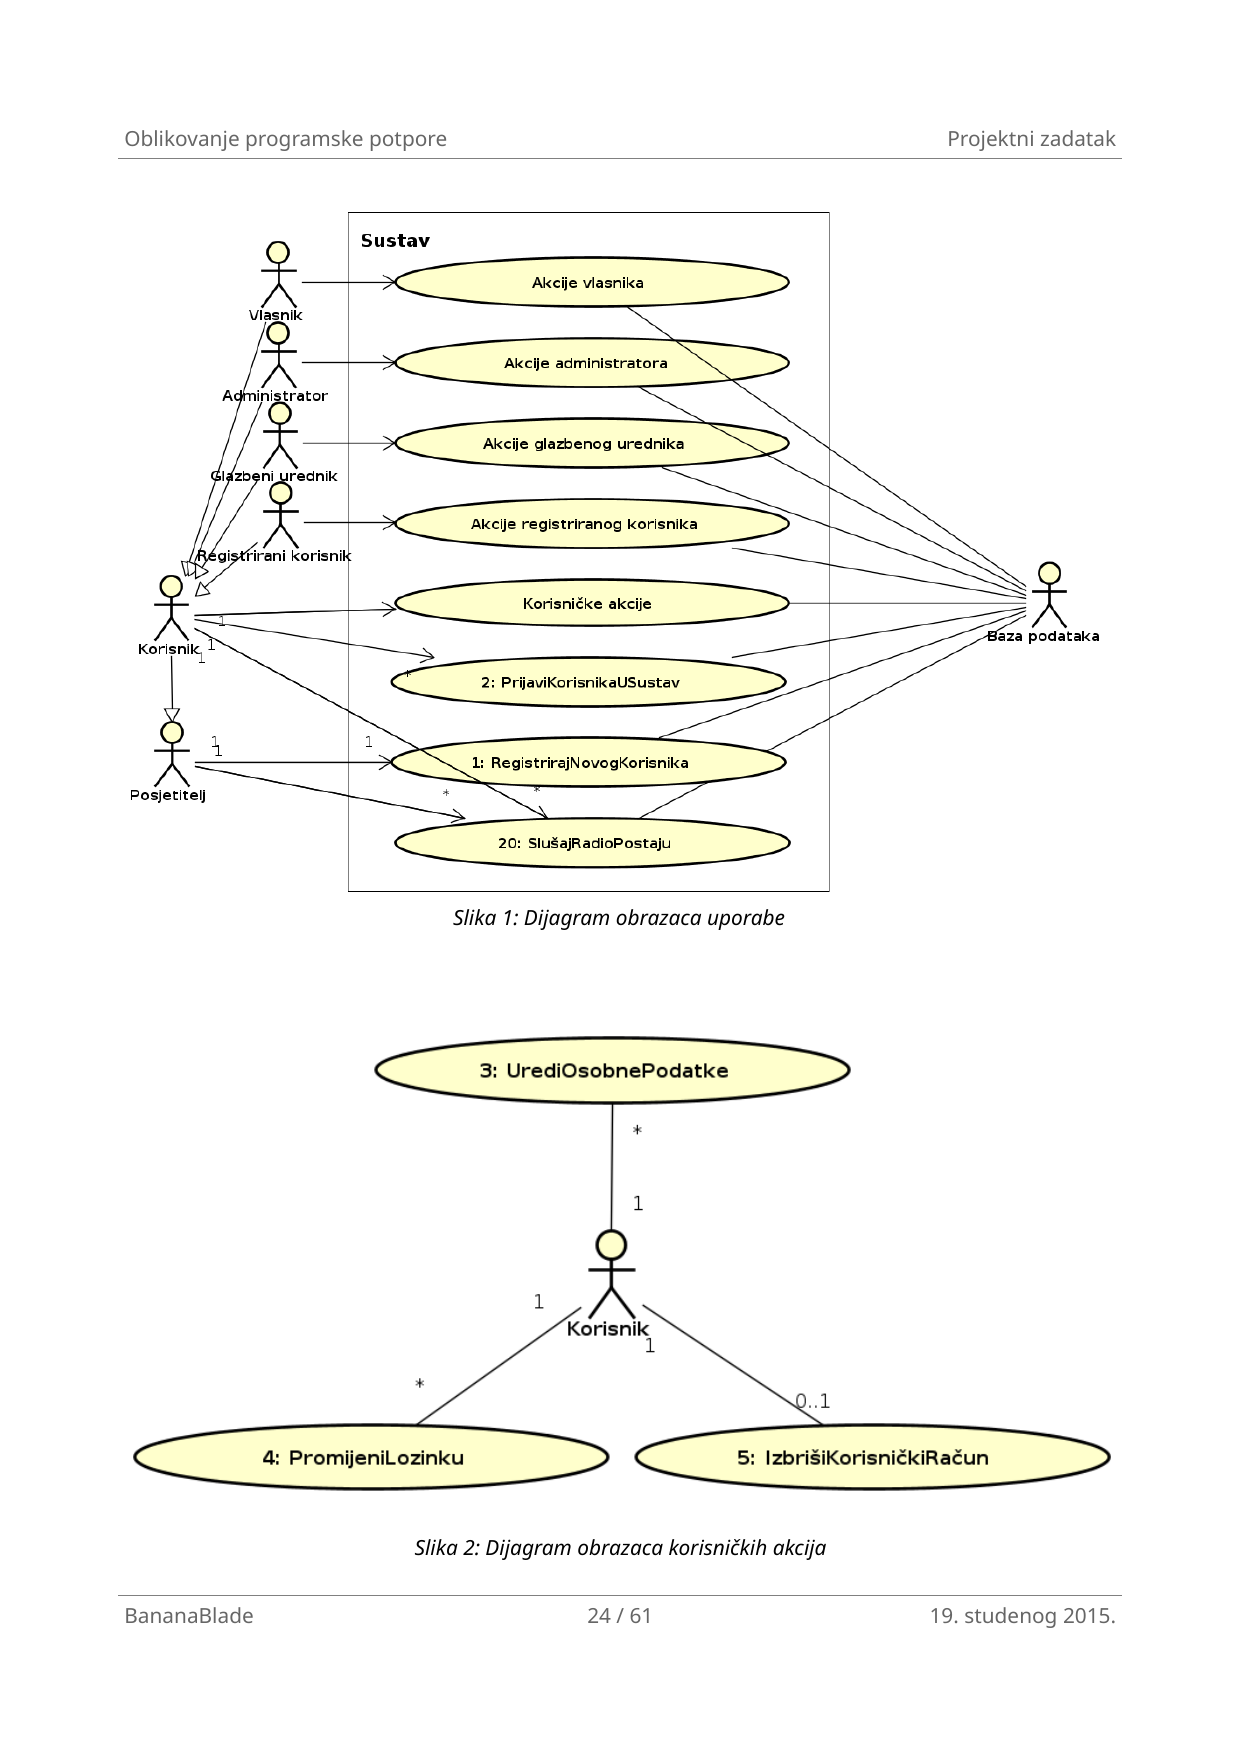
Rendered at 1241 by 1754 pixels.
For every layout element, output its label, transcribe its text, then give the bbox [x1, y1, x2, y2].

text [120, 1010, 1124, 1022]
text Slika 2: Dijagram obrazaca korisničkih akcija [120, 1505, 1124, 1561]
picture [119, 1022, 1124, 1505]
text Slika 1: Dijagram obrazaca uporabe [118, 903, 1122, 931]
picture [118, 200, 1123, 903]
